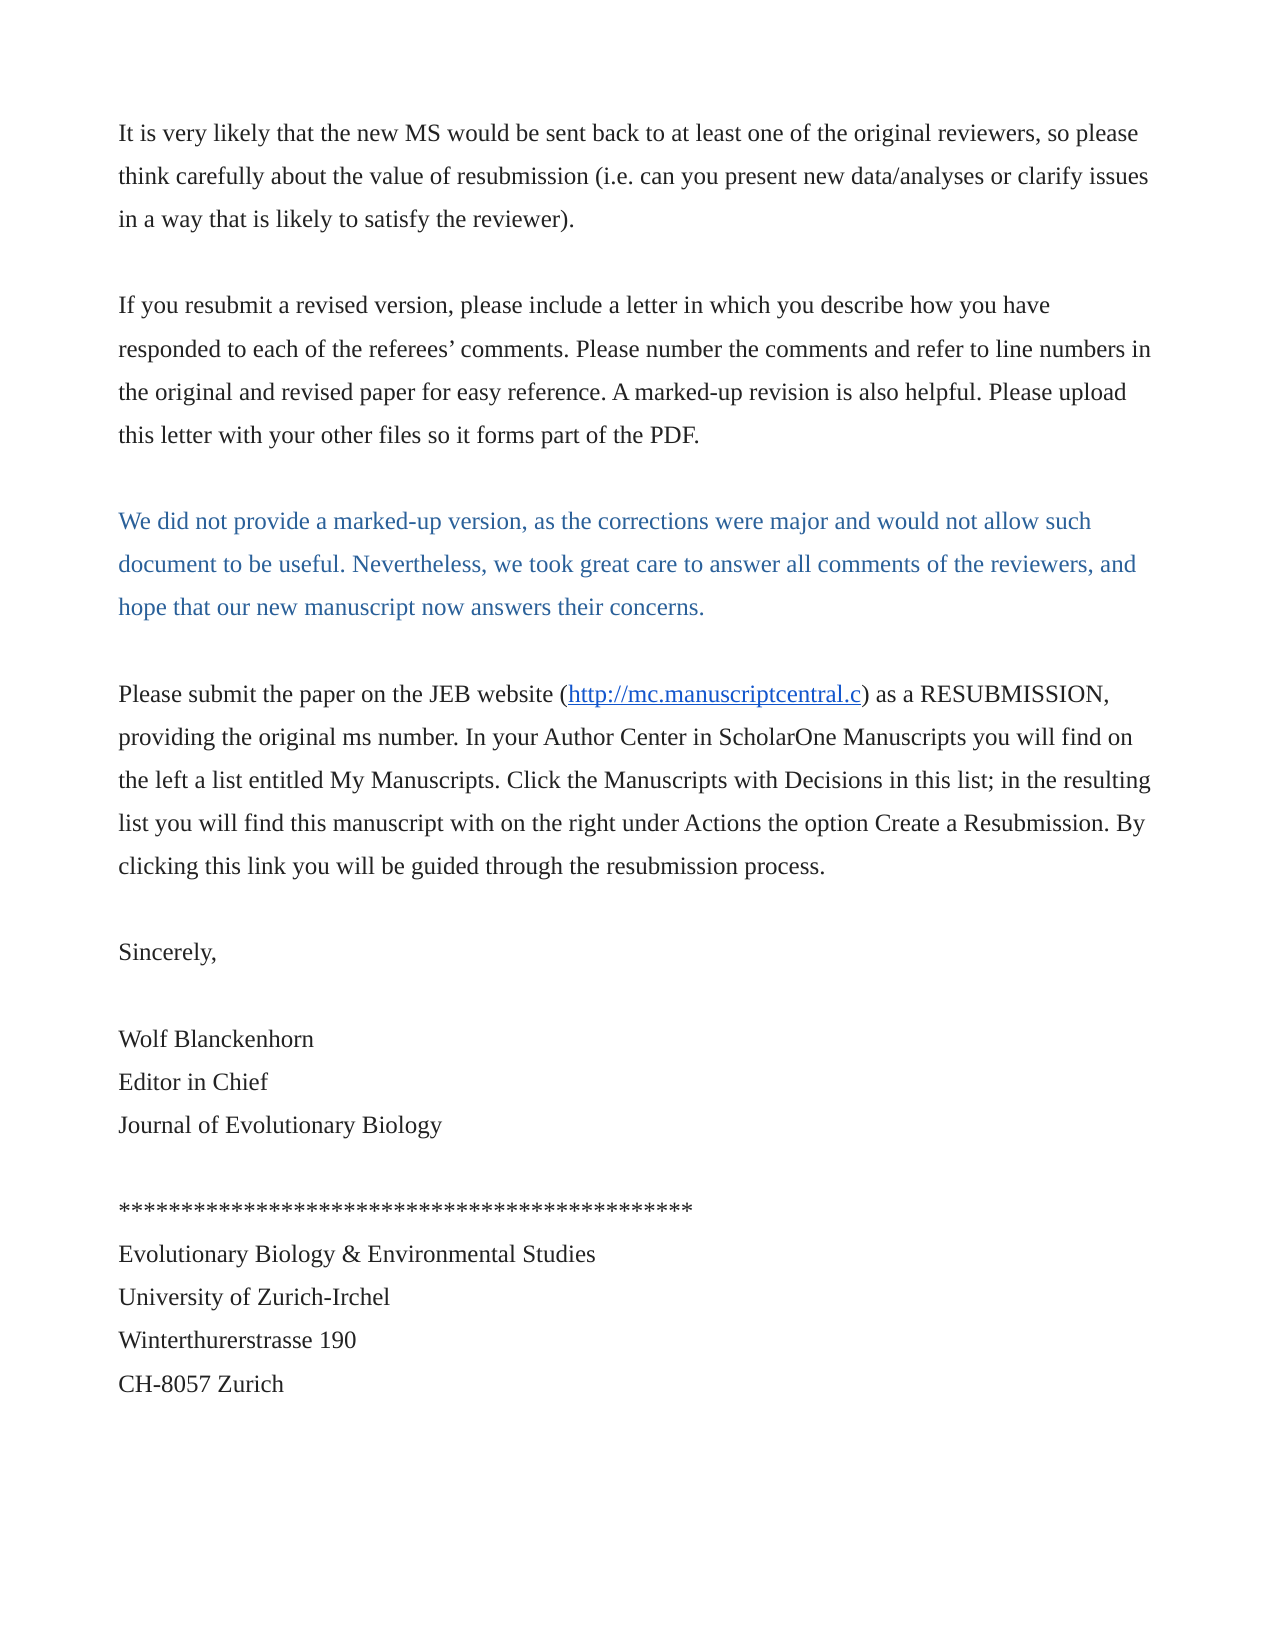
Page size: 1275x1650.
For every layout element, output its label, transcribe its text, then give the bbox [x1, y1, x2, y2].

text We did not provide a marked-up version, as the corrections were major and would not allow such document to be useful. Nevertheless, we took great care to answer all comments of the reviewers, and hope that our new manuscript now answers their concerns. Please submit the paper on the JEB website (http://mc.manuscriptcentral.c) as a RESUBMISSION, providing the original ms number. In your Author Center in ScholarOne Manuscripts you will find on the left a list entitled My Manuscripts. Click the Manuscripts with Decisions in this list; in the resulting list you will find this manuscript with on the right under Actions the option Create a Resubmission. By clicking this link you will be guided through the resubmission process. Sincerely, Wolf Blanckenhorn Editor in Chief Journal of Evolutionary Biology ********************************************** Evolutionary Biology & Environmental Studies University of Zurich-Irchel Winterthurerstrasse 190 CH-8057 Zurich [118, 506, 1157, 1441]
text It is very likely that the new MS would be sent back to at least one of the original reviewers, so please think carefully about the value of resubmission (i.e. can you present new data/analyses or clarify issues in a way that is likely to satisfy the reviewer). If you resubmit a revised version, please include a letter in which you describe how you have responded to each of the referees’ comments. Please number the comments and refer to line numbers in the original and revised paper for easy reference. A marked-up revision is also helpful. Please upload this letter with your other files so it forms part of the PDF. [118, 118, 1157, 449]
